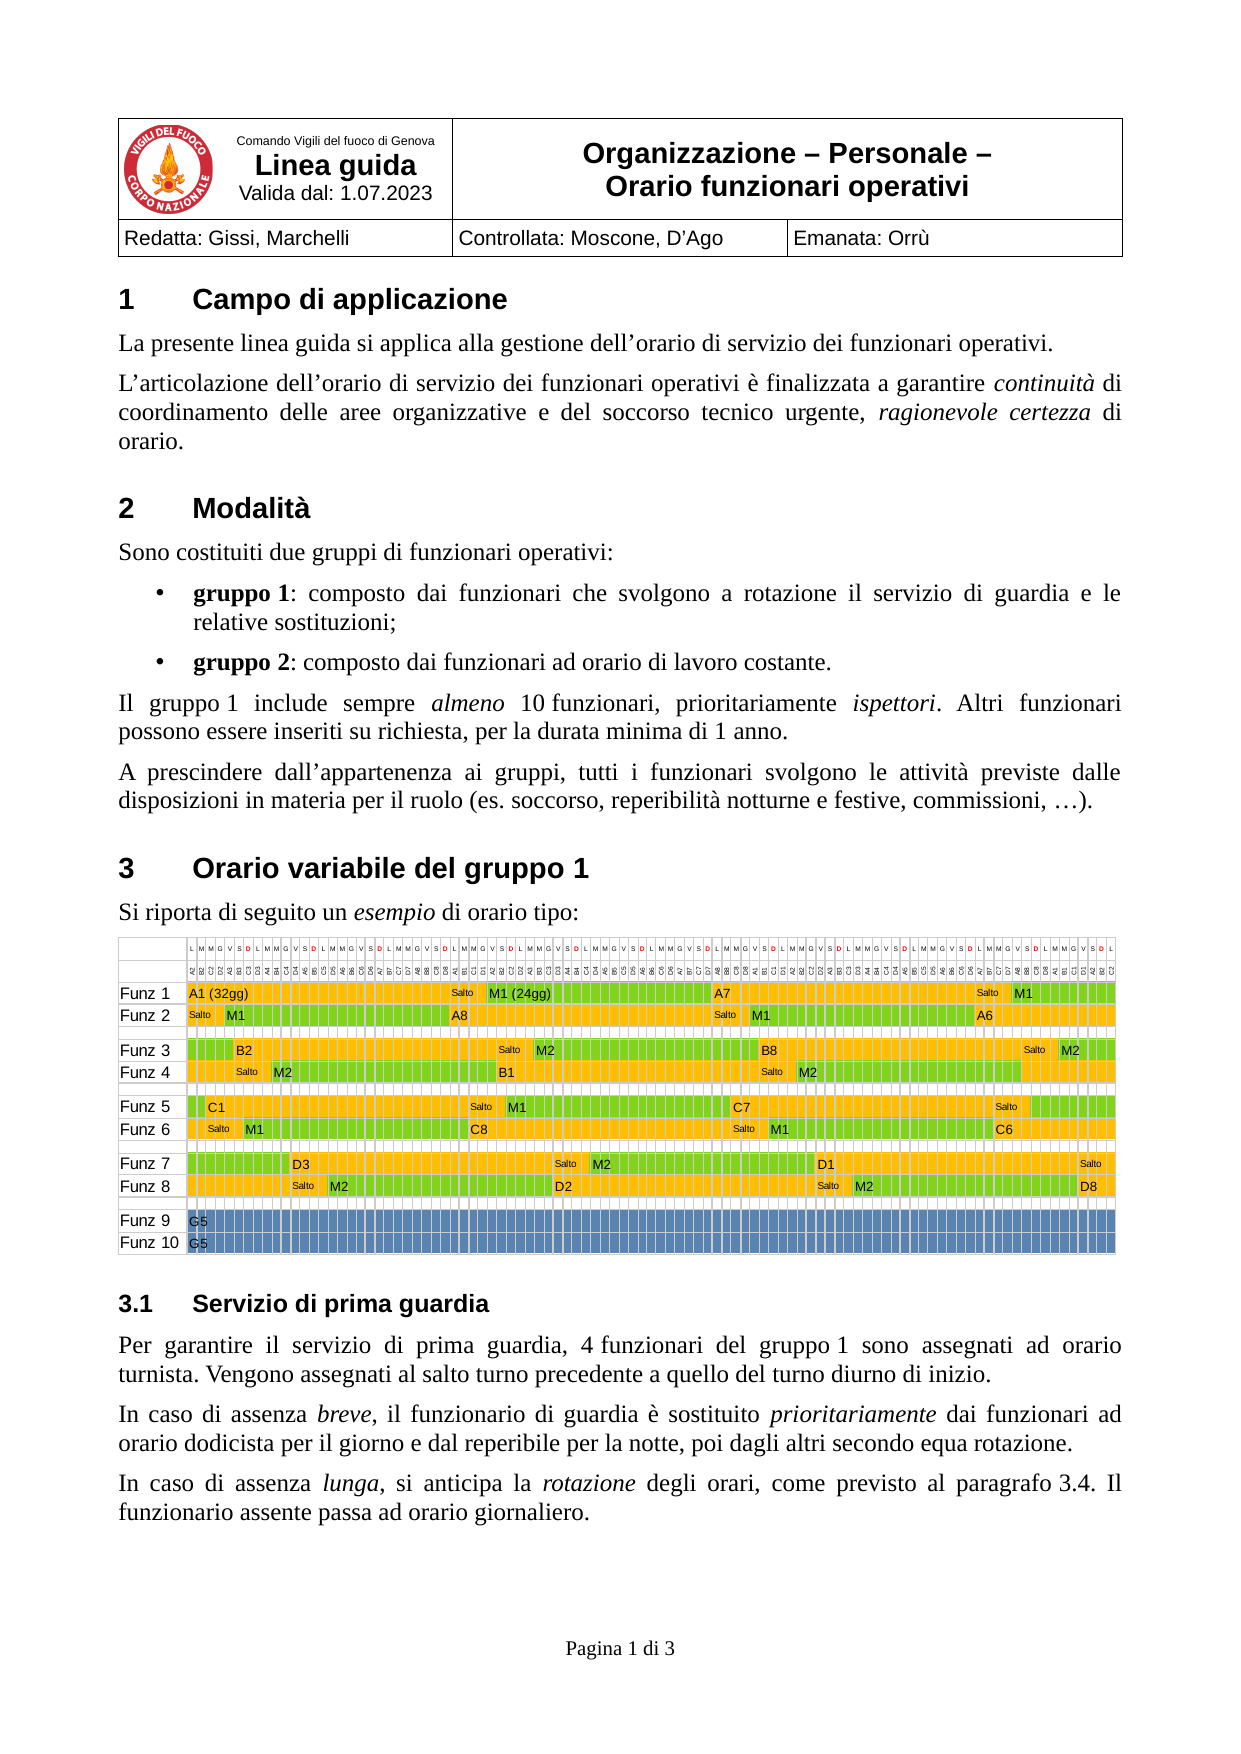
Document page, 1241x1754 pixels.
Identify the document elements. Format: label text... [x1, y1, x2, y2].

text Per garantire il servizio di prima guardia, 4 funzionari del gruppo 1 sono assegnati ad orario turnista. Vengono assegnati al salto turno precedente a quello del turno diurno di inizio. [118, 1330, 1122, 1387]
table_header [119, 119, 219, 219]
table_cell Emanata: Orrù [788, 220, 1122, 256]
table_header Comando Vigili del fuoco di Genova Linea guida Valida dal: 1.07.2023 [219, 119, 452, 219]
subtitle Orario variabile del gruppo 1 [118, 851, 1122, 885]
table_cell Controllata: Moscone, D’Ago [453, 220, 787, 256]
text In caso di assenza breve, il funzionario di guardia è sostituito prioritariamente dai funzionari ad orario dodicista per il giorno e dal reperibile per la notte, poi dagli altri secondo equa rotazione. [118, 1399, 1122, 1457]
picture [124, 125, 213, 214]
text La presente linea guida si applica alla gestione dell’orario di servizio dei funzionari operativi. [118, 328, 1122, 356]
text L’articolazione dell’orario di servizio dei funzionari operativi è finalizzata a garantire continuità di coordinamento delle aree organizzative e del soccorso tecnico urgente, ragionevole certezza di orario. [118, 368, 1122, 454]
text Il gruppo 1 include sempre almeno 10 funzionari, prioritariamente ispettori. Altri funzionari possono essere inseriti su richiesta, per la durata minima di 1 anno. [118, 688, 1122, 745]
subtitle Campo di applicazione [118, 282, 1122, 315]
table_header Organizzazione – Personale – Orario funzionari operativi [453, 119, 1122, 219]
text In caso di assenza lunga, si anticipa la rotazione degli orari, come previsto al paragrafo 3.4. Il funzionario assente passa ad orario giornaliero. [118, 1468, 1122, 1526]
list gruppo 2: composto dai funzionari ad orario di lavoro costante. [156, 647, 1122, 676]
list gruppo 1: composto dai funzionari che svolgono a rotazione il servizio di guardia e le relative sostituzioni; [156, 578, 1122, 635]
subtitle Servizio di prima guardia [118, 1289, 1122, 1317]
table_cell Redatta: Gissi, Marchelli [119, 220, 452, 256]
text Si riporta di seguito un esempio di orario tipo: [118, 897, 1122, 926]
text A prescindere dall’appartenenza ai gruppi, tutti i funzionari svolgono le attività previste dalle disposizioni in materia per il ruolo (es. soccorso, reperibilità notturne e festive, commissioni, …). [118, 757, 1122, 814]
subtitle Modalità [118, 491, 1122, 525]
text Sono costituiti due gruppi di funzionari operativi: [118, 537, 1122, 566]
